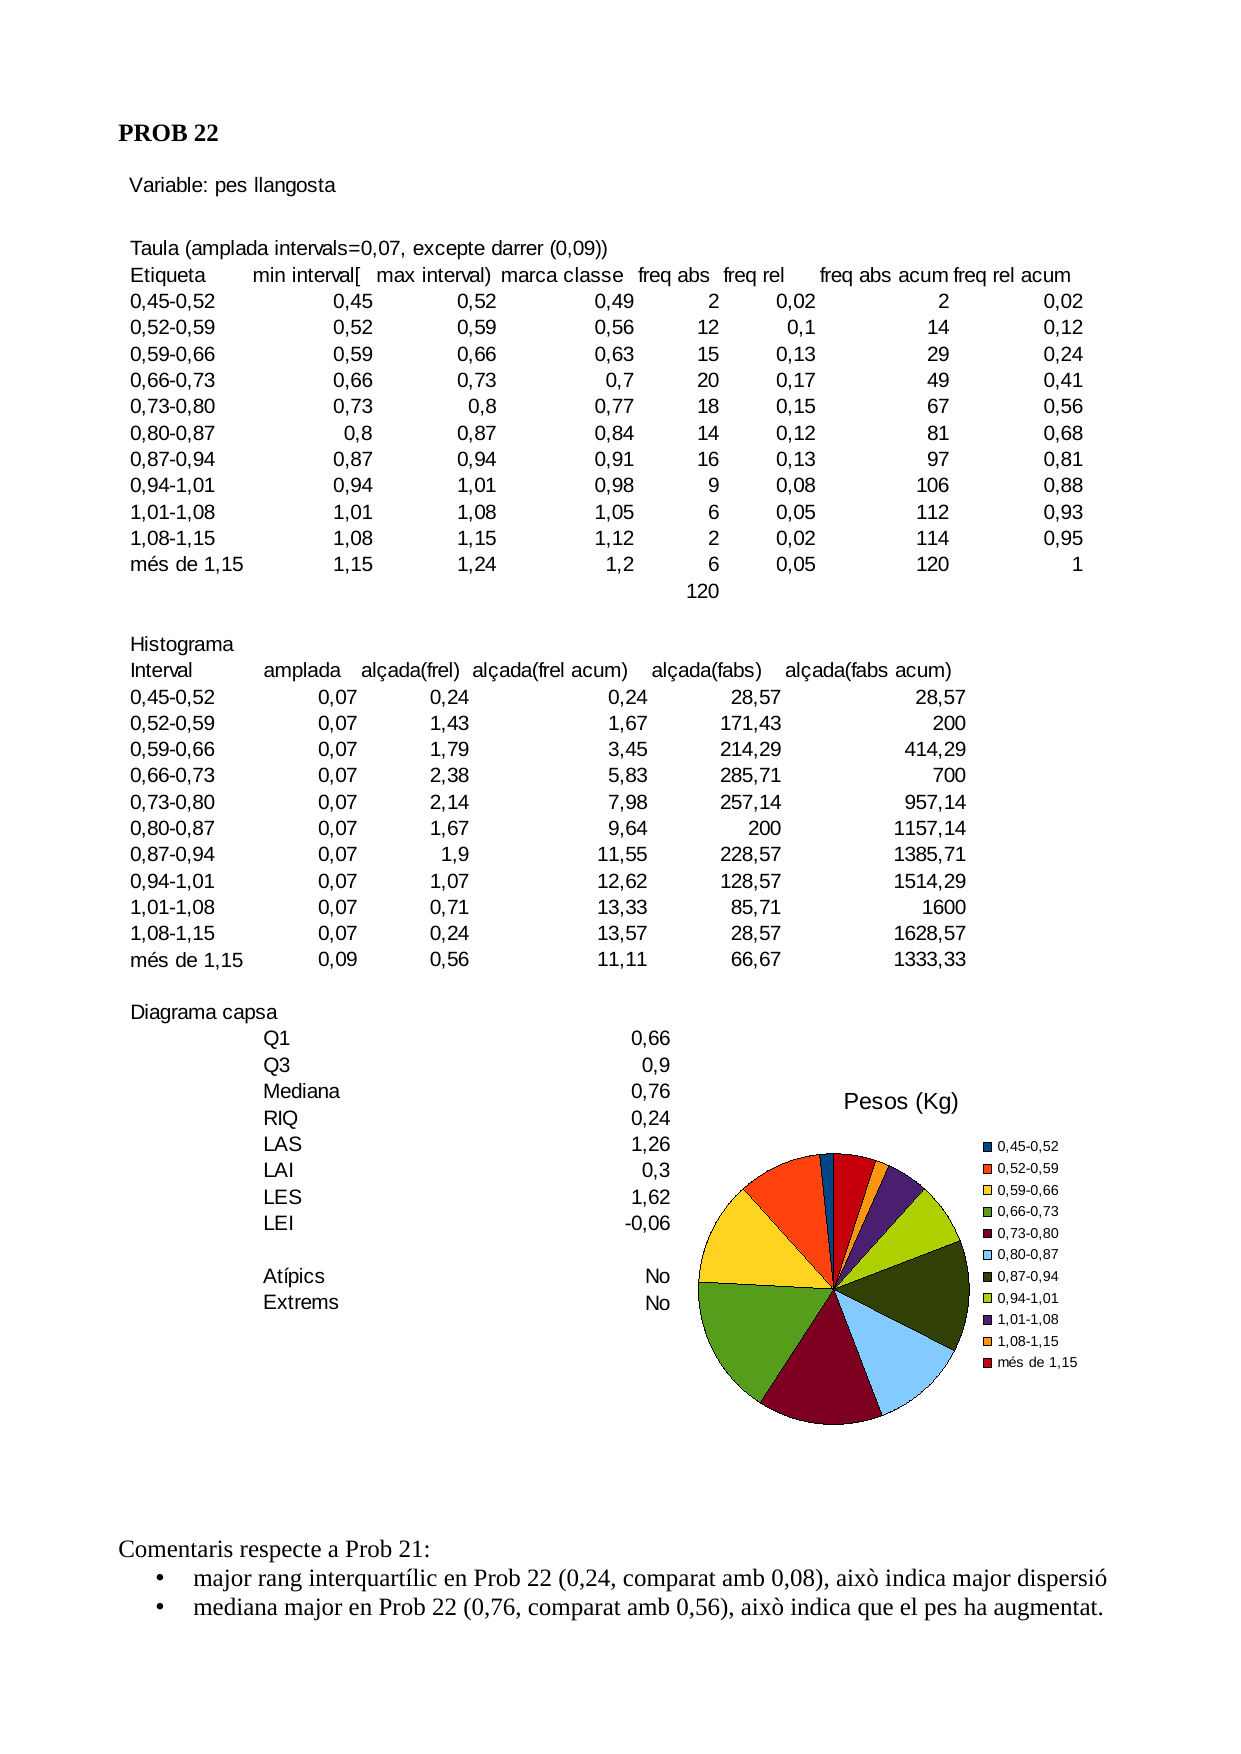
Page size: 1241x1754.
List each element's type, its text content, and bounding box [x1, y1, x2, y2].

text PROB 22 [118, 118, 1122, 147]
list mediana major en Prob 22 (0,76, comparat amb 0,56), això indica que el pes ha augmentat. [156, 1592, 1122, 1621]
list major rang interquartílic en Prob 22 (0,24, comparat amb 0,08), això indica major dispersió [156, 1563, 1122, 1592]
text Comentaris respecte a Prob 21: [118, 1534, 1122, 1563]
